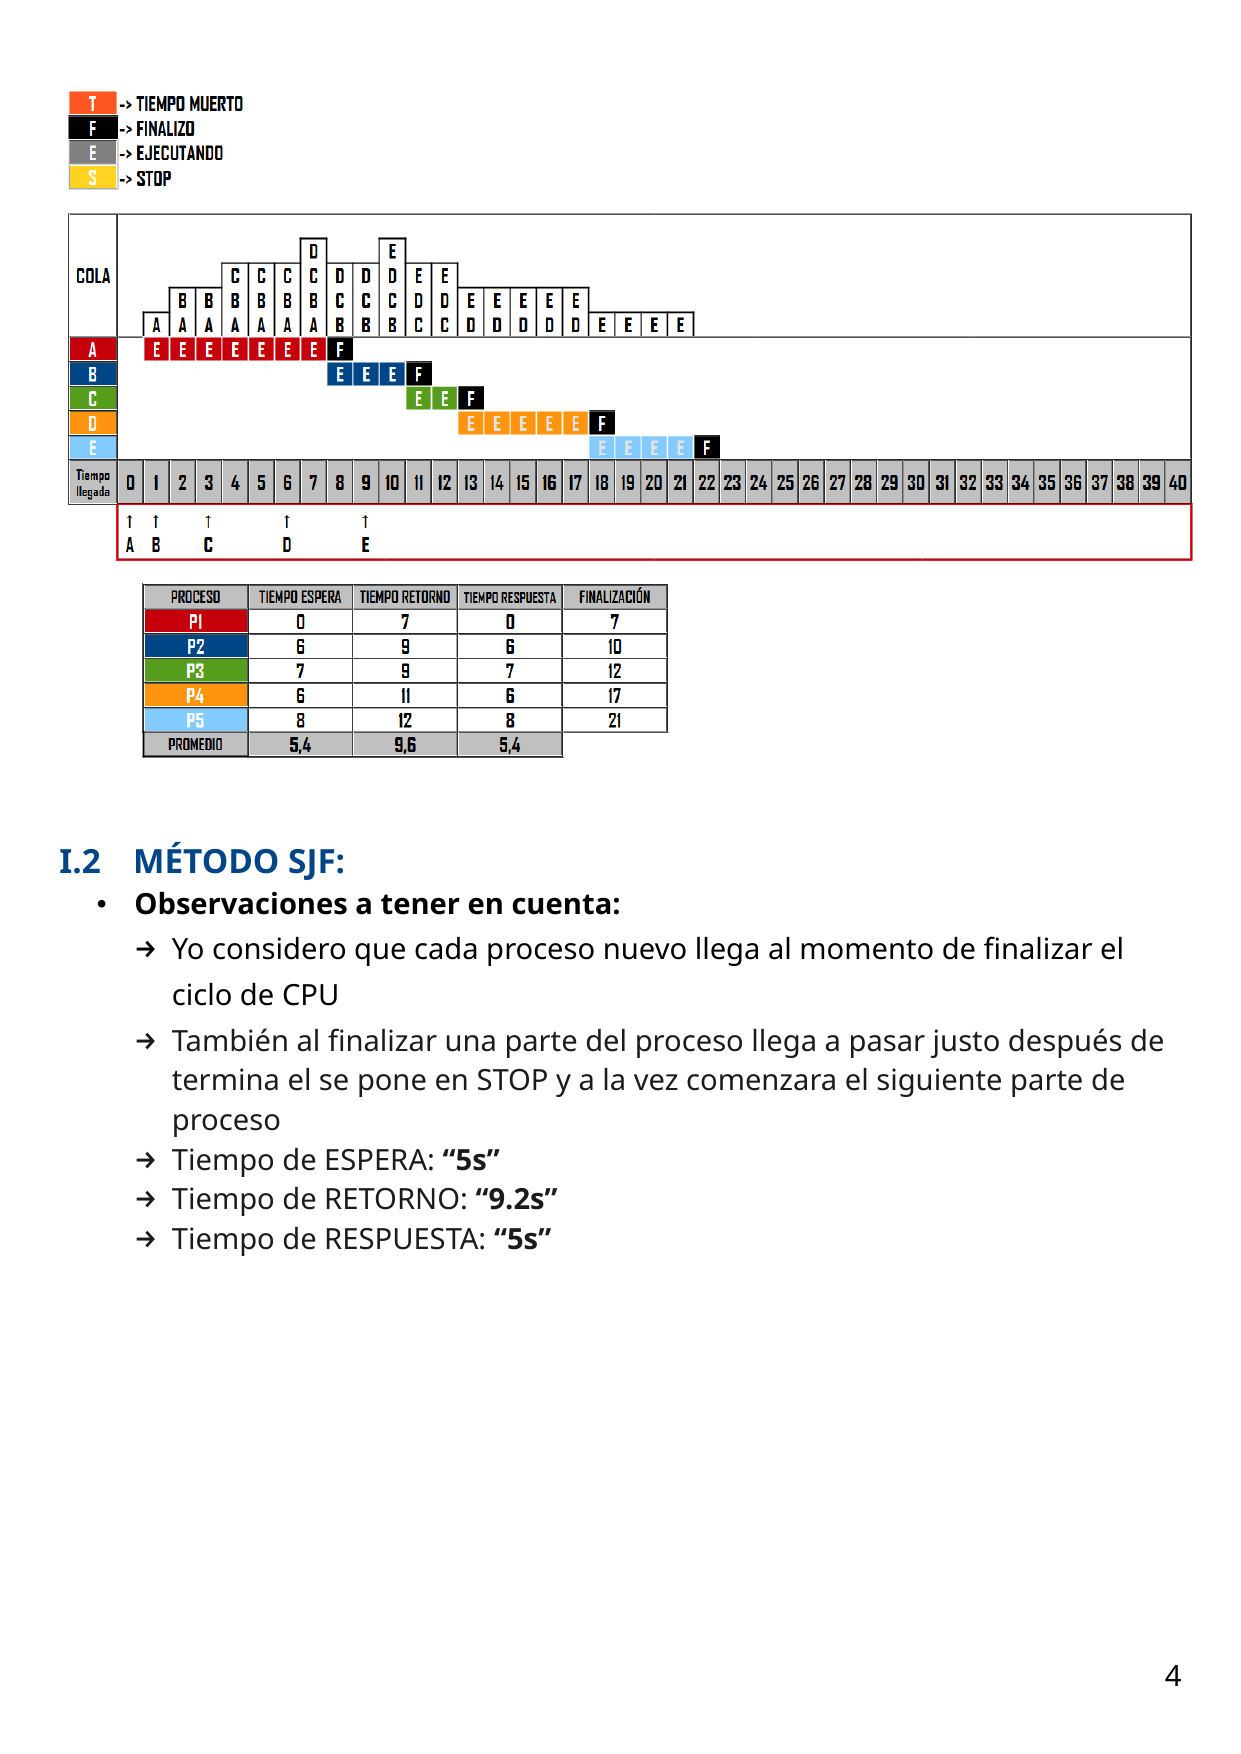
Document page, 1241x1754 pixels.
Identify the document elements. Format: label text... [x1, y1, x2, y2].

list Tiempo de ESPERA: “5s” [134, 1139, 1181, 1179]
subtitle MÉTODO SJF: [59, 838, 1181, 883]
list También al finalizar una parte del proceso llega a pasar justo después de termina el se pone en STOP y a la vez comenzara el siguiente parte de proceso [134, 1020, 1181, 1139]
list Observaciones a tener en cuenta: [97, 883, 1181, 923]
list Tiempo de RETORNO: “9.2s” [134, 1179, 1181, 1218]
list Yo considero que cada proceso nuevo llega al momento de finalizar el ciclo de CPU [134, 929, 1181, 1014]
list Tiempo de RESPUESTA: “5s” [134, 1218, 1181, 1258]
picture [64, 86, 1197, 759]
